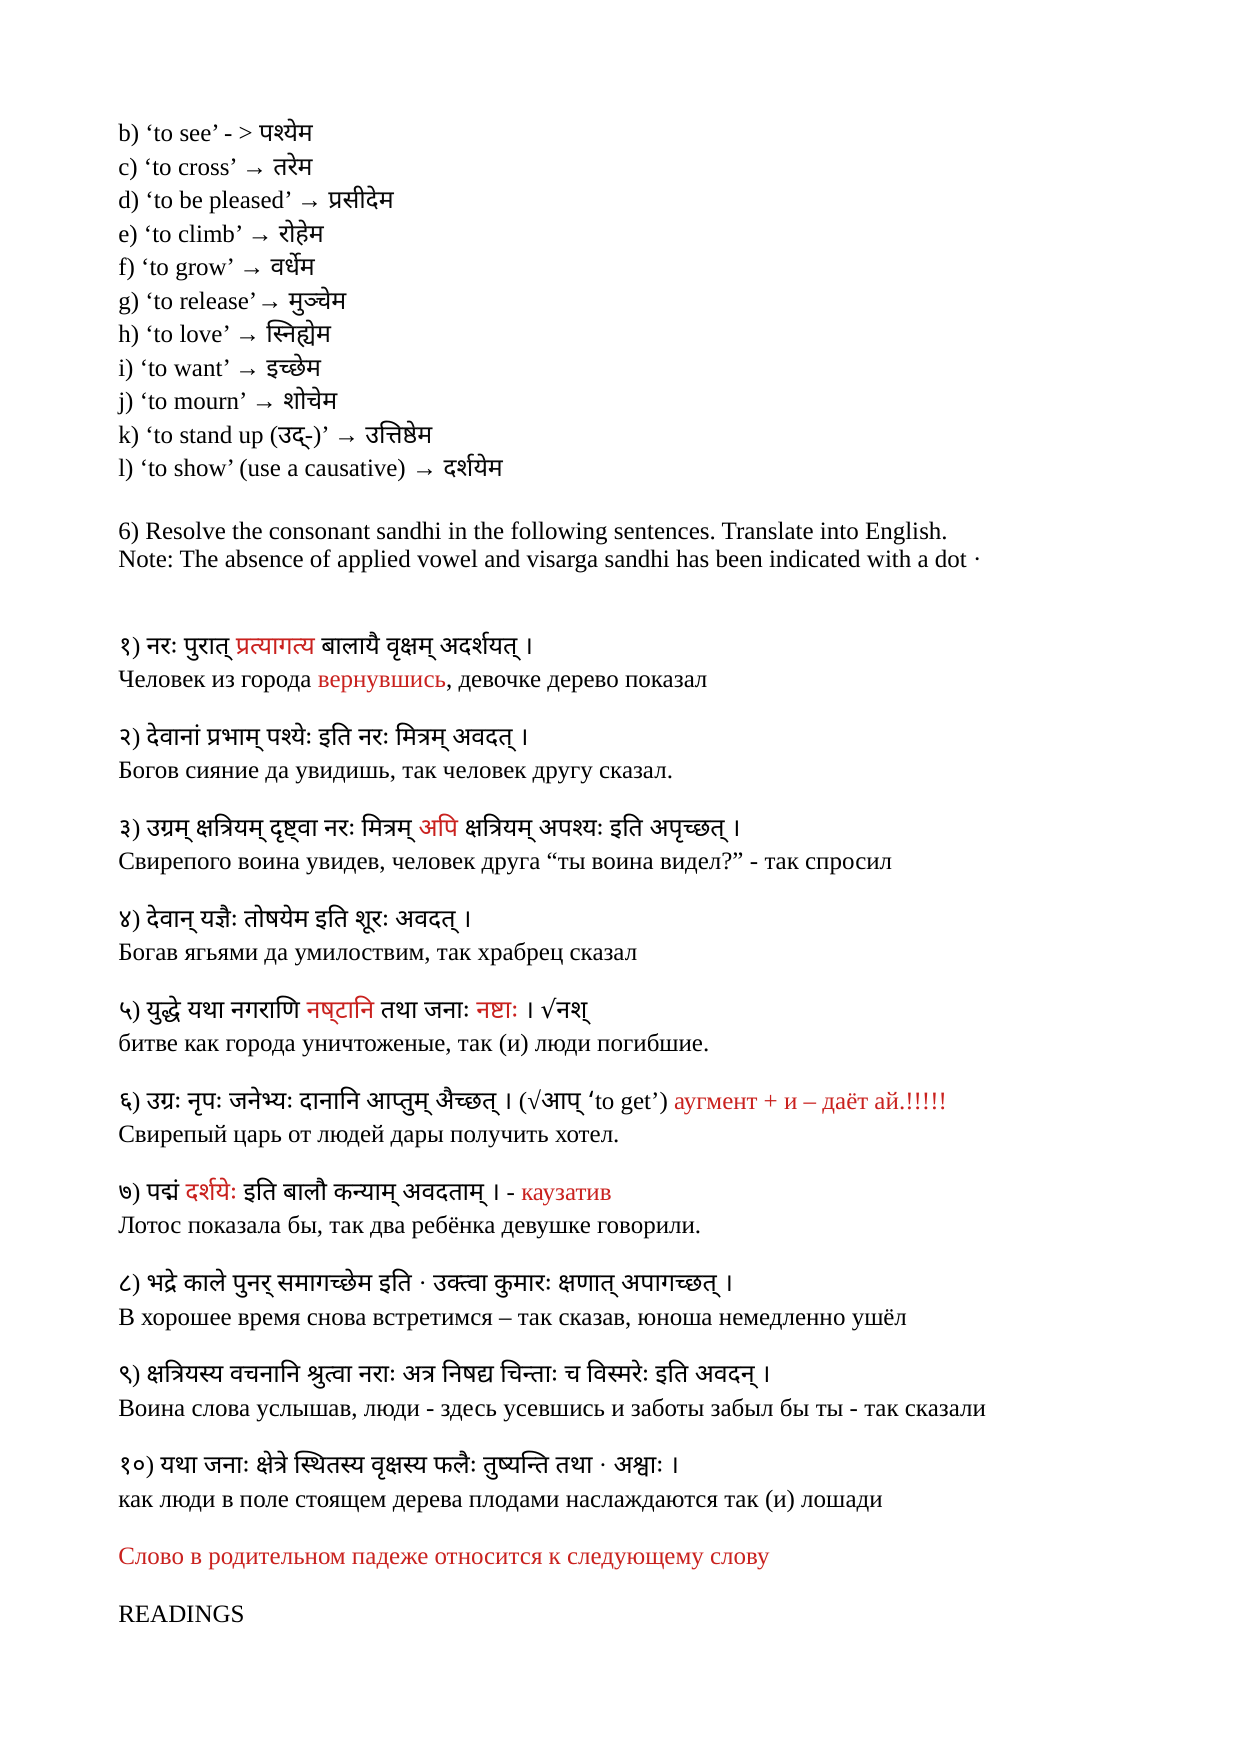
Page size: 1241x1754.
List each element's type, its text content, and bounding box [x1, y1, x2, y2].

text Note: The absence of applied vowel and visarga sandhi has been indicated with a dot · [118, 544, 1122, 573]
text १०) यथा जनाः क्षेत्रे स्थितस्य वृक्षस्य फलैः तुष्यन्ति तथा · अश्वाः । [118, 1450, 1122, 1484]
text c) ‘to cross’ → तरेम [118, 152, 1122, 185]
text ३) उग्रम् क्षत्रियम् दृष्ट्वा नरः मित्रम् अपि क्षत्रियम् अपश्यः इति अपृच्छत् । [118, 813, 1122, 846]
text २) देवानां प्रभाम् पश्येः इति नरः मित्रम् अवदत् । [118, 722, 1122, 755]
text ९) क्षत्रियस्य वचनानि श्रुत्वा नराः अत्र निषद्य चिन्ताः च विस्मरेः इति अवदन् । [118, 1359, 1122, 1393]
text g) ‘to release’→ मुञ्चेम [118, 286, 1122, 319]
text h) ‘to love’ → स्निह्येम [118, 319, 1122, 353]
text Слово в родительном падеже относится к следующему слову [118, 1541, 1122, 1570]
text как люди в поле стоящем дерева плодами наслаждаются так (и) лошади [118, 1484, 1122, 1512]
text ८) भद्रे काले पुनर् समागच्छेम इति · उक्त्वा कुमारः क्षणात् अपागच्छत् । [118, 1268, 1122, 1302]
text 6) Resolve the consonant sandhi in the following sentences. Translate into English. [118, 516, 1122, 544]
text Богав ягьями да умилоствим, так храбрец сказал [118, 937, 1122, 966]
text READINGS [118, 1599, 1122, 1627]
text l) ‘to show’ (use a causative) → दर्शयेम [118, 453, 1122, 487]
text ६) उग्रः नृपः जनेभ्यः दानानि आप्तुम् अैच्छत् । (√आप् ‘to get’) аугмент + и – даёт ай.!!!!! [118, 1086, 1122, 1119]
text ७) पद्मं दर्शयेः इति बालौ कन्याम् अवदताम् । - каузатив [118, 1177, 1122, 1211]
text В хорошее время снова встретимся – так сказав, юноша немедленно ушёл [118, 1302, 1122, 1330]
text k) ‘to stand up (उद्-)’ → उत्तिष्ठेम [118, 420, 1122, 453]
text b) ‘to see’ - > पश्येम [118, 118, 1122, 152]
text Воина слова услышав, люди - здесь усевшись и заботы забыл бы ты - так сказали [118, 1393, 1122, 1421]
text j) ‘to mourn’ → शोचेम [118, 386, 1122, 420]
text битве как города уничтоженые, так (и) люди погибшие. [118, 1028, 1122, 1057]
text Лотос показала бы, так два ребёнка девушке говорили. [118, 1211, 1122, 1239]
text Свирепого воина увидев, человек друга “ты воина видел?” - так спросил [118, 846, 1122, 875]
text d) ‘to be pleased’ → प्रसीदेम [118, 185, 1122, 219]
text १) नरः पुरात् प्रत्यागत्य बालायै वृक्षम् अदर्शयत् । [118, 631, 1122, 664]
text Богов сияние да увидишь, так человек другу сказал. [118, 755, 1122, 784]
text Человек из города вернувшись, девочке дерево показал [118, 664, 1122, 693]
text f) ‘to grow’ → वर्धेम [118, 252, 1122, 286]
text e) ‘to climb’ → रोहेम [118, 219, 1122, 252]
text Свирепый царь от людей дары получить хотел. [118, 1119, 1122, 1148]
text ५) युद्धे यथा नगराणि नष्टानि तथा जनाः नष्टाः । √नश् [118, 995, 1122, 1028]
text i) ‘to want’ → इच्छेम [118, 353, 1122, 386]
text ४) देवान् यज्ञैः तोषयेम इति शूरः अवदत् । [118, 904, 1122, 937]
